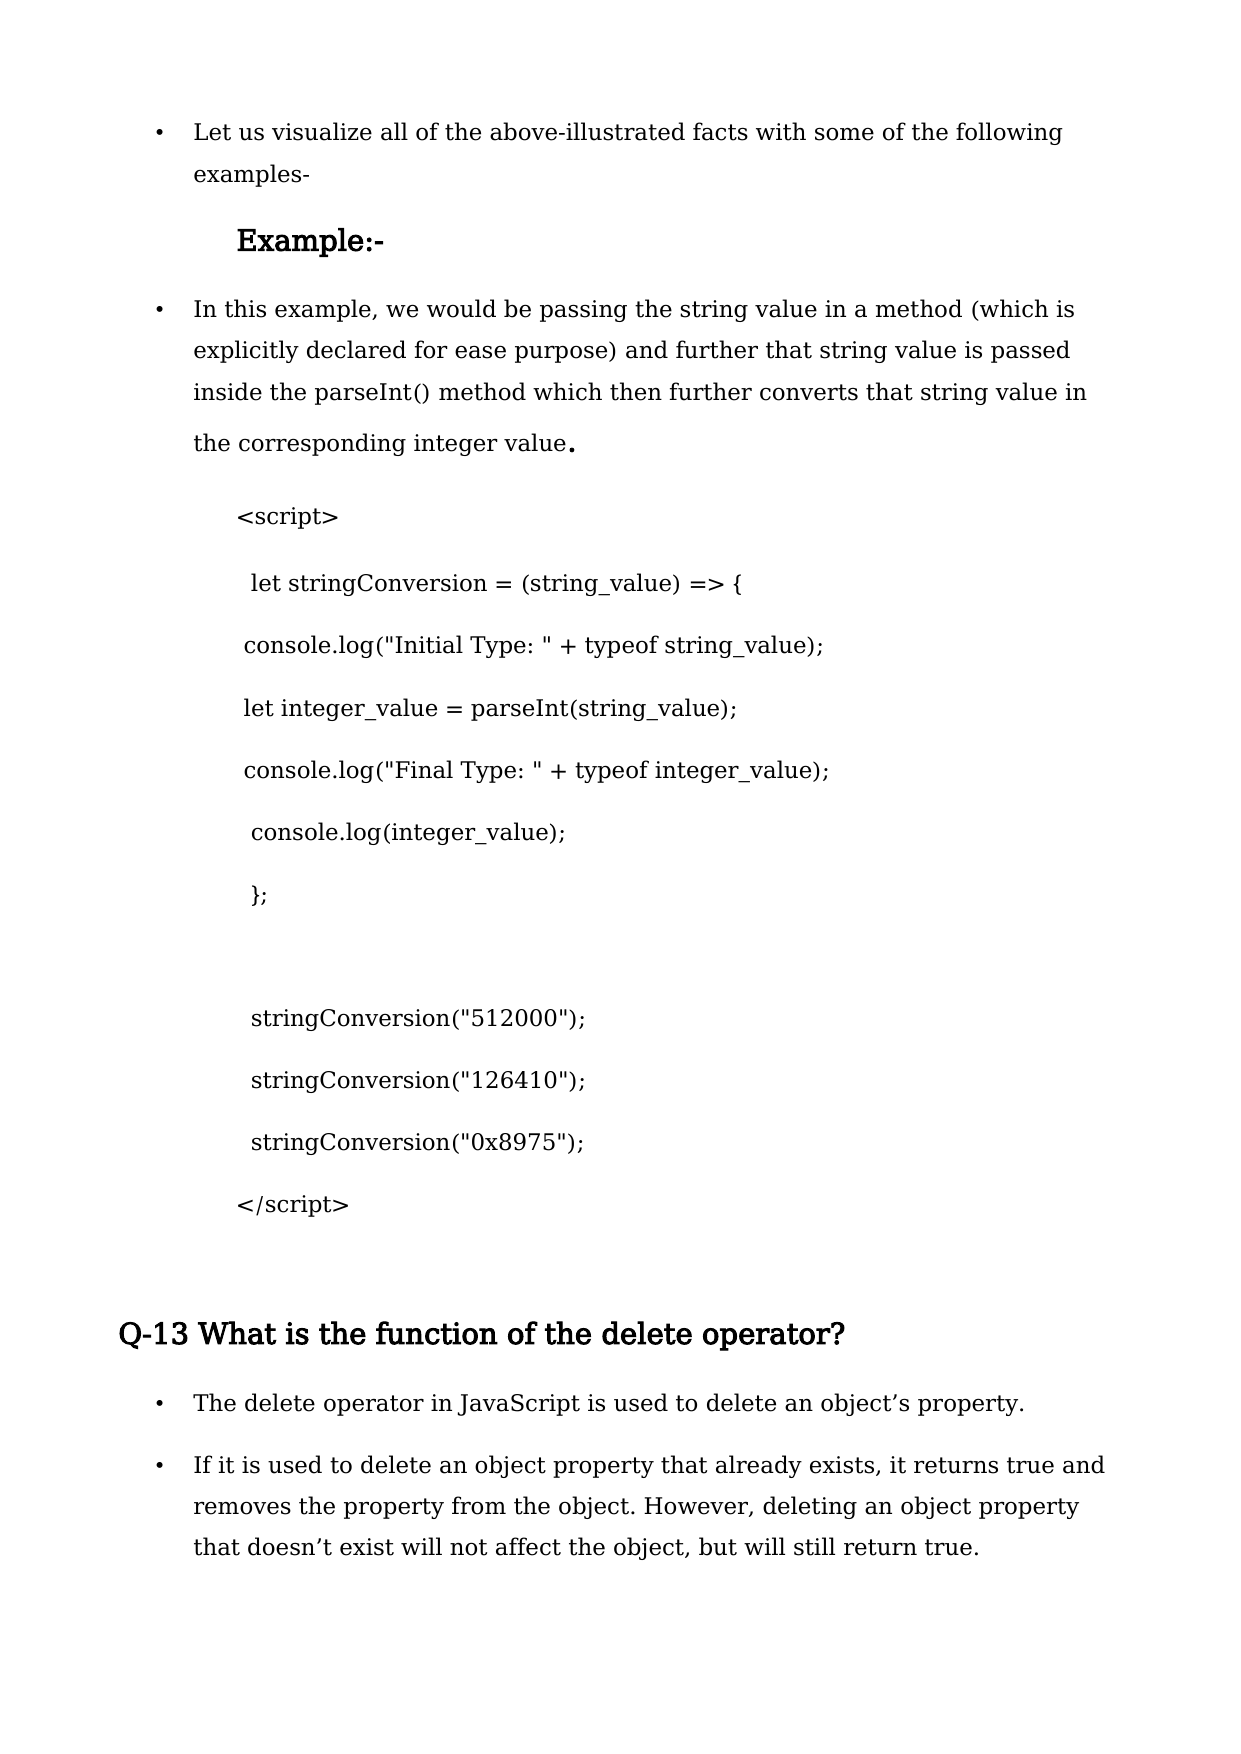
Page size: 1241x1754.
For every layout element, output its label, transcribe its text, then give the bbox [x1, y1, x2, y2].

text let integer_value = parseInt(string_value); [118, 693, 1122, 721]
text stringConversion("512000"); [118, 1004, 1122, 1031]
text stringConversion("126410"); [118, 1066, 1122, 1093]
list If it is used to delete an object property that already exists, it returns true and removes the property from the object. However, deleting an object property that doesn’t exist will not affect the object, but will still return true. [156, 1450, 1122, 1561]
text Q-13 What is the function of the delete operator? [118, 1315, 1122, 1350]
text console.log(integer_value); [118, 817, 1122, 845]
text console.log("Final Type: " + typeof integer_value); [118, 755, 1122, 783]
text </script> [118, 1190, 1122, 1217]
text <script> [118, 496, 1122, 531]
text Example:- [118, 222, 1122, 257]
list In this example, we would be passing the string value in a method (which is explicitly declared for ease purpose) and further that string value is passed inside the parseInt() method which then further converts that string value in the corresponding integer value. [156, 295, 1122, 457]
list The delete operator in JavaScript is used to delete an object’s property. [156, 1388, 1122, 1416]
list Let us visualize all of the above-illustrated facts with some of the following examples- [156, 118, 1122, 187]
text let stringConversion = (string_value) => { [118, 569, 1122, 597]
text stringConversion("0x8975"); [118, 1128, 1122, 1155]
text console.log("Initial Type: " + typeof string_value); [118, 631, 1122, 659]
text }; [118, 879, 1122, 907]
